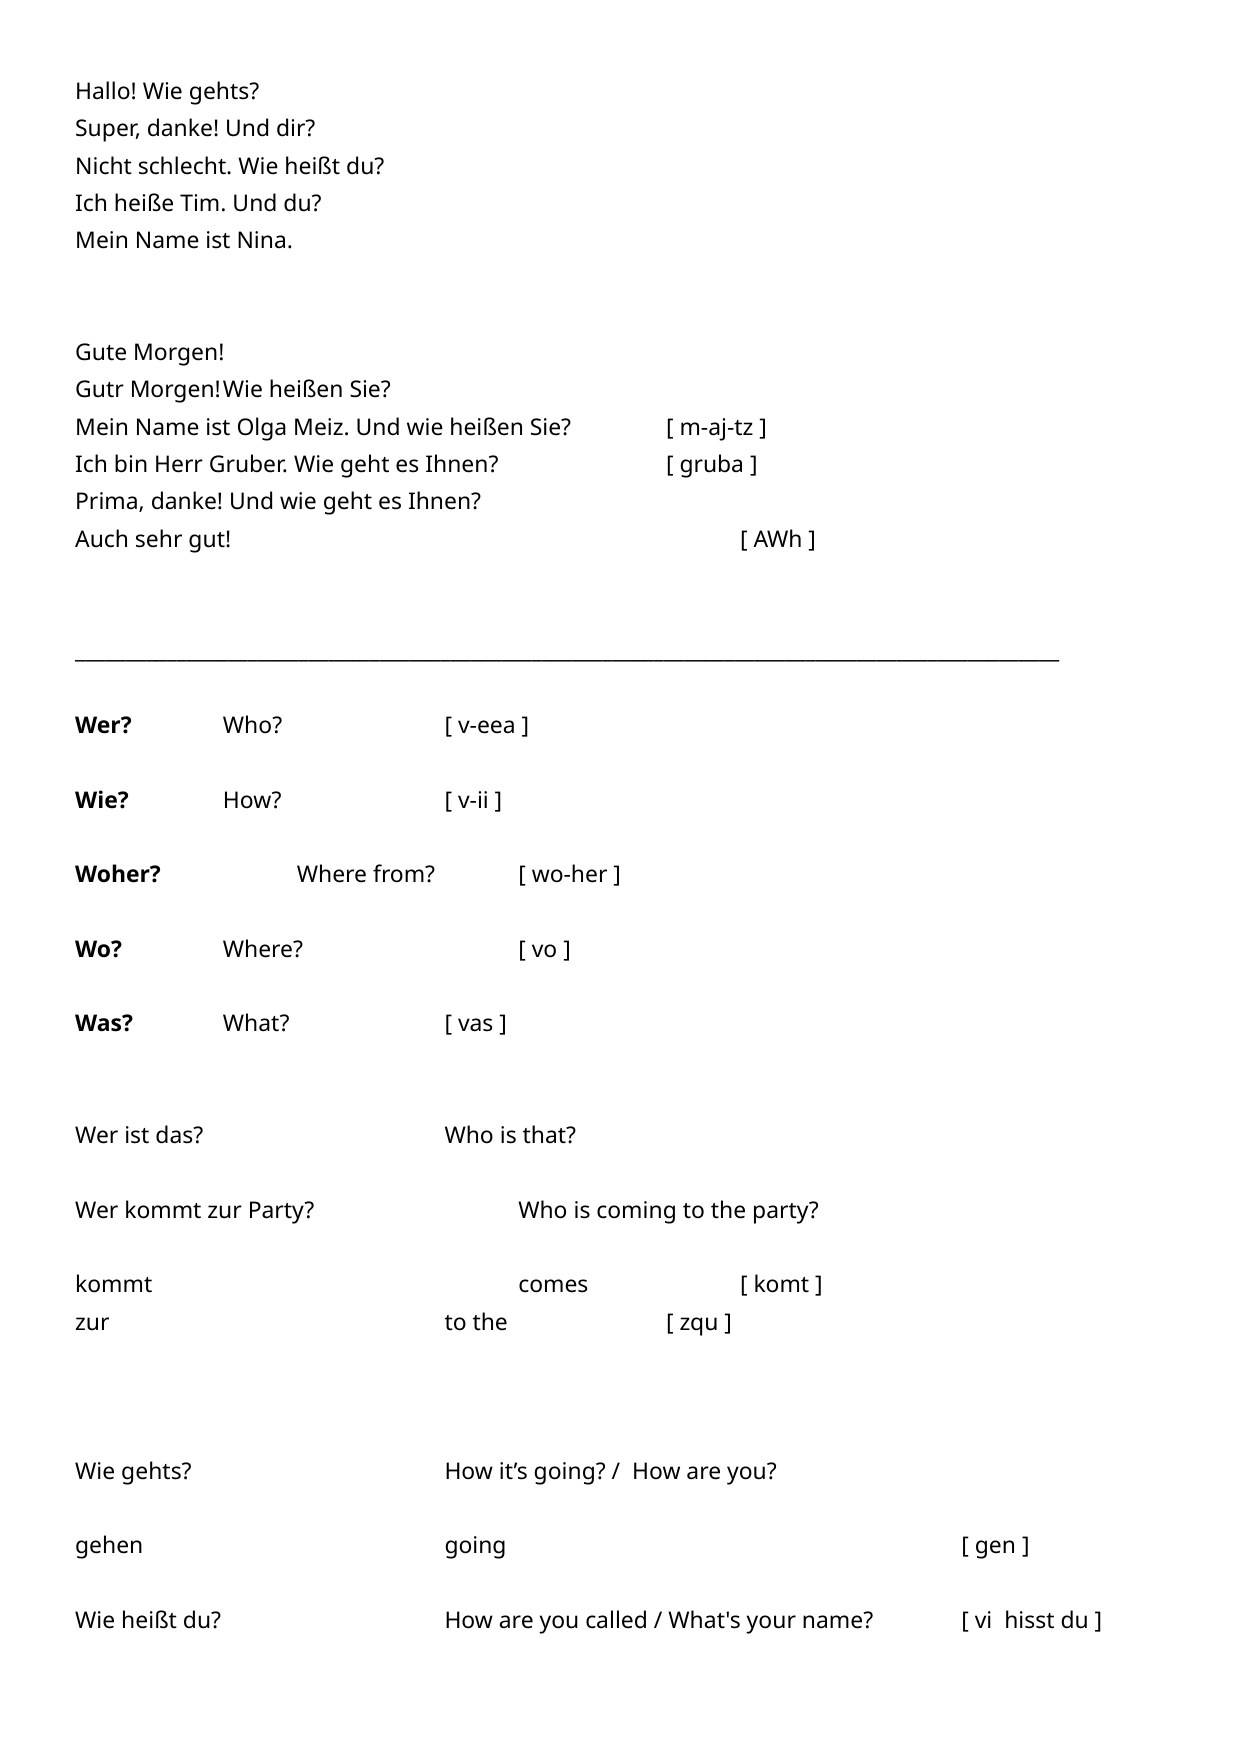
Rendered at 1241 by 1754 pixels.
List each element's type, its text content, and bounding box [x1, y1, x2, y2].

text Auch sehr gut! [ AWh ] [75, 522, 1165, 554]
text Super, danke! Und dir? [75, 112, 1165, 143]
text Ich heiße Tim. Und du? [75, 187, 1165, 218]
text Mein Name ist Nina. [75, 224, 1165, 255]
text Wo? Where? [ vo ] [75, 933, 1165, 964]
text Wie gehts? How it’s going? / How are you? [75, 1455, 1165, 1486]
text kommt comes [ komt ] [75, 1268, 1165, 1299]
text Gutr Morgen! Wie heißen Sie? [75, 373, 1165, 404]
text Woher? Where from? [ wo-her ] [75, 858, 1165, 889]
text Hallo! Wie gehts? [75, 75, 1165, 106]
text Wer ist das? Who is that? [75, 1119, 1165, 1150]
text gehen going [ gen ] [75, 1529, 1165, 1561]
text Wie heißt du? How are you called / What's your name? [ vi hisst du ] [75, 1604, 1165, 1635]
text Was? What? [ vas ] [75, 1007, 1165, 1038]
text _________________________________________________________________________________________________ [75, 634, 1165, 666]
text Gute Morgen! [75, 336, 1165, 367]
text zur to the [ zqu ] [75, 1306, 1165, 1337]
text Wie? How? [ v-ii ] [75, 783, 1165, 815]
text Prima, danke! Und wie geht es Ihnen? [75, 485, 1165, 516]
text Nicht schlecht. Wie heißt du? [75, 149, 1165, 181]
text Mein Name ist Olga Meiz. Und wie heißen Sie? [ m-aj-tz ] [75, 411, 1165, 442]
text Ich bin Herr Gruber. Wie geht es Ihnen? [ gruba ] [75, 448, 1165, 479]
text Wer kommt zur Party? Who is coming to the party? [75, 1194, 1165, 1225]
text Wer? Who? [ v-eea ] [75, 709, 1165, 740]
